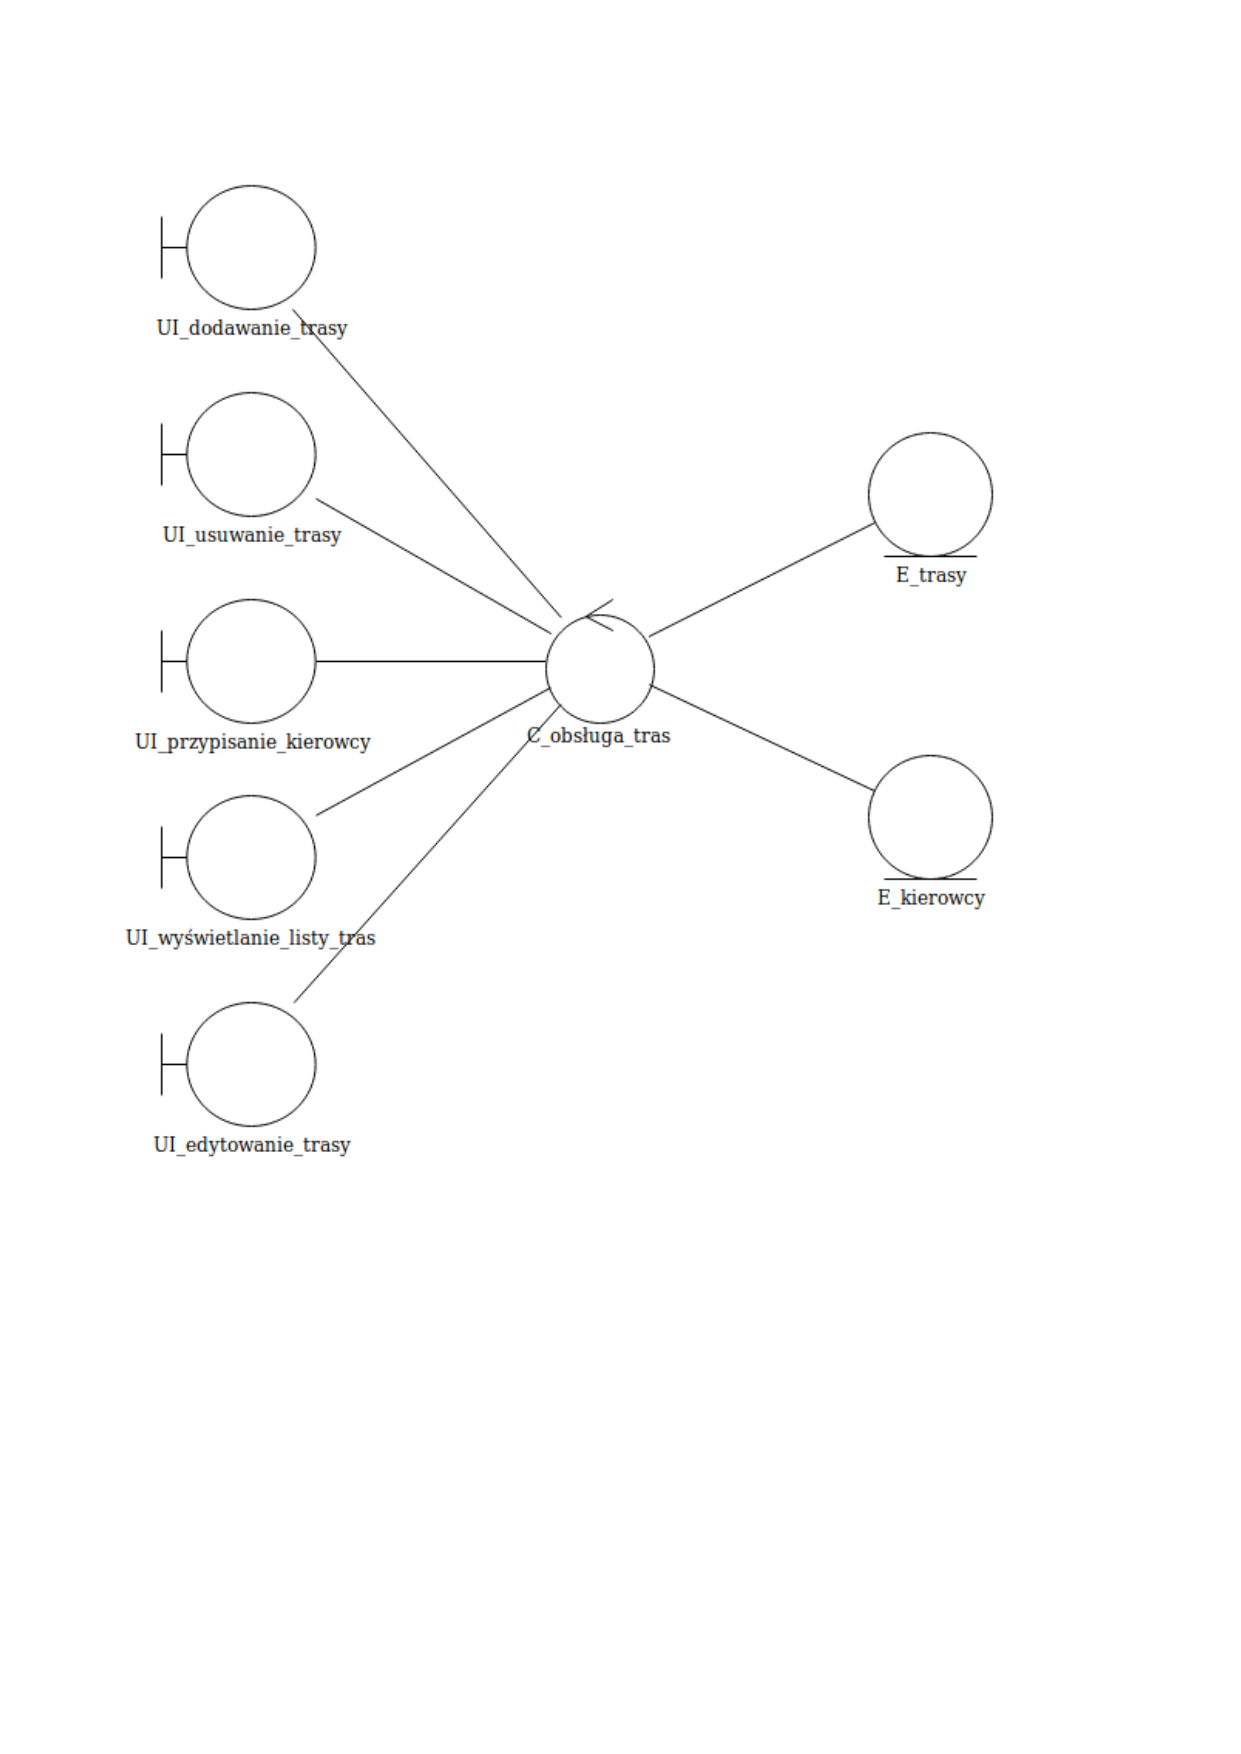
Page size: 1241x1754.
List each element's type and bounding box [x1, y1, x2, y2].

picture [118, 156, 1123, 1206]
